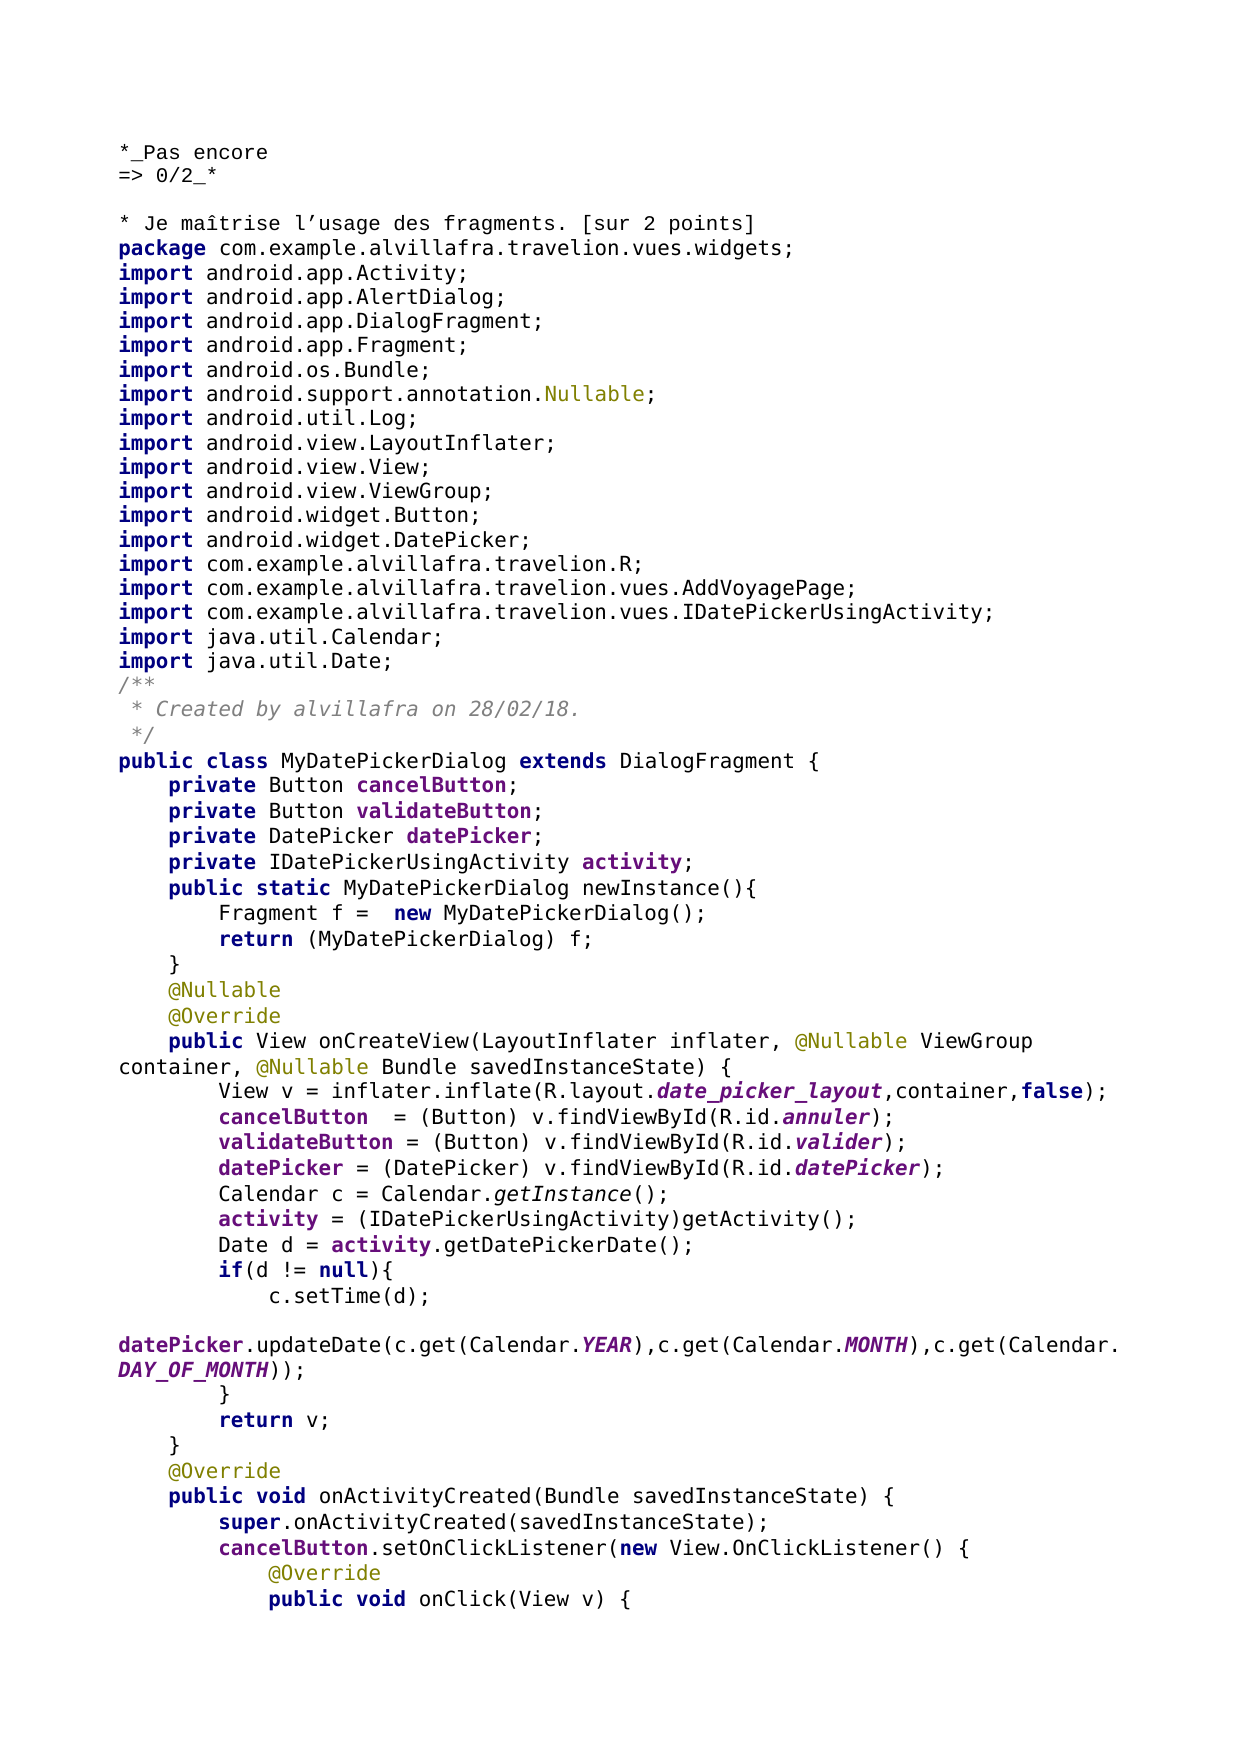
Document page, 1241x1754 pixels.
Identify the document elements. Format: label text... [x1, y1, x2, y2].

text import android.os.Bundle; [118, 358, 1122, 382]
text validateButton = (Button) v.findViewById(R.id.valider); [118, 1130, 1122, 1156]
text Calendar c = Calendar.getInstance(); [118, 1182, 1122, 1207]
text } [118, 1433, 1122, 1459]
text import android.app.Fragment; [118, 333, 1122, 358]
text return (MyDatePickerDialog) f; [118, 927, 1122, 952]
text => 0/2_* [118, 165, 1122, 189]
text import android.view.ViewGroup; [118, 479, 1122, 503]
text if(d != null){ [118, 1258, 1122, 1284]
text @Override [118, 1561, 1122, 1587]
text import android.support.annotation.Nullable; [118, 382, 1122, 406]
text private Button validateButton; [118, 799, 1122, 824]
text datePicker.updateDate(c.get(Calendar.YEAR),c.get(Calendar.MONTH),c.get(Calendar.DAY_OF_MONTH)); [118, 1310, 1122, 1382]
text /** [118, 673, 1122, 697]
text import java.util.Date; [118, 649, 1122, 673]
text public static MyDatePickerDialog newInstance(){ [118, 876, 1122, 901]
text import android.view.LayoutInflater; [118, 431, 1122, 455]
text Fragment f = new MyDatePickerDialog(); [118, 901, 1122, 927]
text import com.example.alvillafra.travelion.vues.IDatePickerUsingActivity; [118, 600, 1122, 625]
text import android.widget.Button; [118, 503, 1122, 528]
text package com.example.alvillafra.travelion.vues.widgets; [118, 236, 1122, 261]
text } [118, 1382, 1122, 1408]
text cancelButton.setOnClickListener(new View.OnClickListener() { [118, 1536, 1122, 1561]
text private Button cancelButton; [118, 773, 1122, 799]
text c.setTime(d); [118, 1284, 1122, 1310]
text Date d = activity.getDatePickerDate(); [118, 1233, 1122, 1258]
text private DatePicker datePicker; [118, 824, 1122, 850]
text */ [118, 723, 1122, 749]
text public class MyDatePickerDialog extends DialogFragment { [118, 749, 1122, 773]
text super.onActivityCreated(savedInstanceState); [118, 1510, 1122, 1536]
text cancelButton = (Button) v.findViewById(R.id.annuler); [118, 1105, 1122, 1130]
text import com.example.alvillafra.travelion.vues.AddVoyagePage; [118, 576, 1122, 600]
text import com.example.alvillafra.travelion.R; [118, 552, 1122, 576]
text import android.app.AlertDialog; [118, 285, 1122, 309]
text * Je maîtrise l’usage des fragments. [sur 2 points] [118, 213, 1122, 236]
text import android.app.DialogFragment; [118, 309, 1122, 333]
text public void onClick(View v) { [118, 1587, 1122, 1613]
text public void onActivityCreated(Bundle savedInstanceState) { [118, 1484, 1122, 1510]
text import java.util.Calendar; [118, 625, 1122, 649]
text * Created by alvillafra on 28/02/18. [118, 697, 1122, 723]
text import android.widget.DatePicker; [118, 528, 1122, 552]
text private IDatePickerUsingActivity activity; [118, 850, 1122, 876]
text import android.app.Activity; [118, 261, 1122, 285]
text @Override [118, 1004, 1122, 1029]
text import android.view.View; [118, 455, 1122, 479]
text datePicker = (DatePicker) v.findViewById(R.id.datePicker); [118, 1156, 1122, 1182]
text View v = inflater.inflate(R.layout.date_picker_layout,container,false); [118, 1079, 1122, 1105]
text *_Pas encore [118, 142, 1122, 165]
text } [118, 952, 1122, 978]
text public View onCreateView(LayoutInflater inflater, @Nullable ViewGroup container, @Nullable Bundle savedInstanceState) { [118, 1029, 1122, 1079]
text @Override [118, 1459, 1122, 1484]
text import android.util.Log; [118, 406, 1122, 431]
text activity = (IDatePickerUsingActivity)getActivity(); [118, 1207, 1122, 1233]
text @Nullable [118, 978, 1122, 1004]
text return v; [118, 1408, 1122, 1433]
